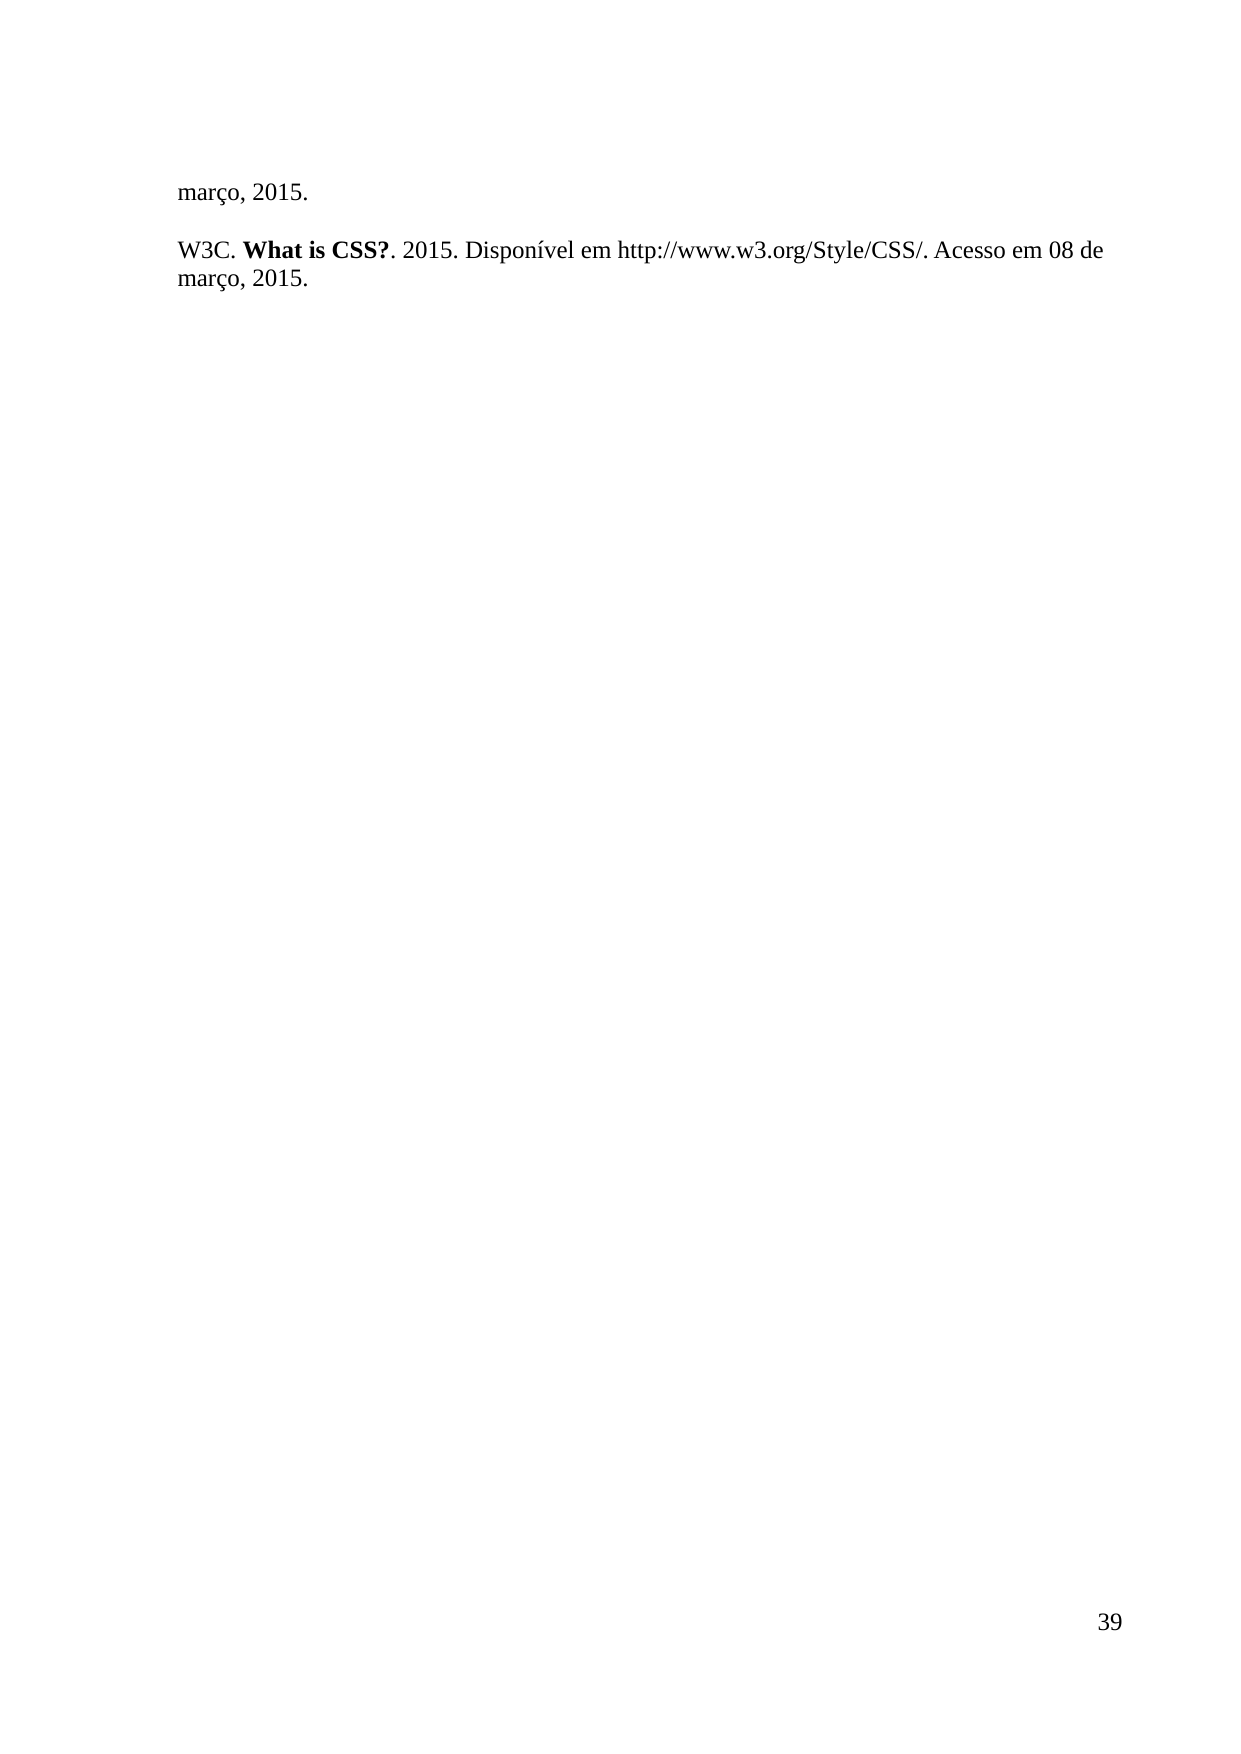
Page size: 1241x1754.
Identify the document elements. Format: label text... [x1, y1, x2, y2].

text W3C. What is CSS?. 2015. Disponível em http://www.w3.org/Style/CSS/. Acesso em 08 de março, 2015. [177, 235, 1122, 292]
text março, 2015. [177, 177, 1122, 206]
